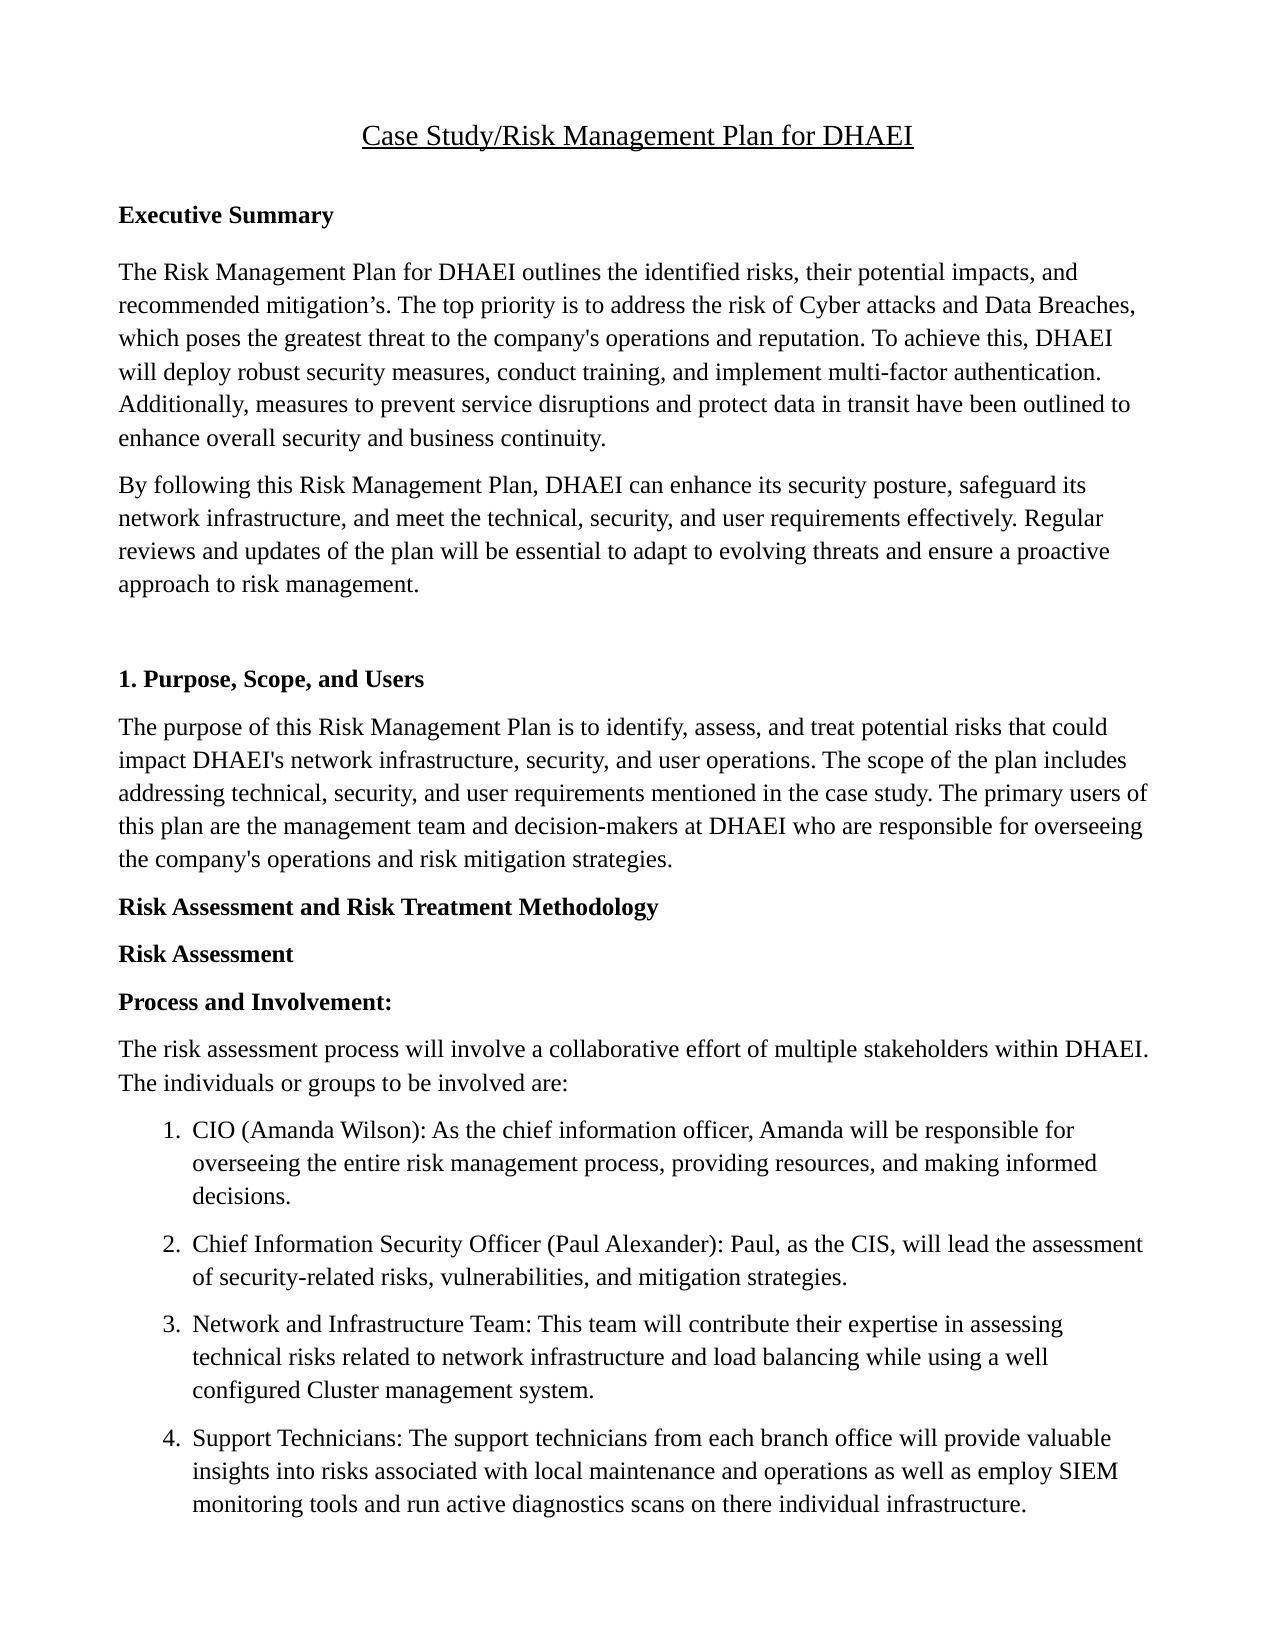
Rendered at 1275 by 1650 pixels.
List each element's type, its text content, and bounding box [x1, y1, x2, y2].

text The purpose of this Risk Management Plan is to identify, assess, and treat potential risks that could impact DHAEI's network infrastructure, security, and user operations. The scope of the plan includes addressing technical, security, and user requirements mentioned in the case study. The primary users of this plan are the management team and decision-makers at DHAEI who are responsible for overseeing the company's operations and risk mitigation strategies. [118, 712, 1157, 873]
list Network and Infrastructure Team: This team will contribute their expertise in assessing technical risks related to network infrastructure and load balancing while using a well configured Cluster management system. [162, 1309, 1157, 1404]
text Executive Summary [118, 200, 1157, 229]
list CIO (Amanda Wilson): As the chief information officer, Amanda will be responsible for overseeing the entire risk management process, providing resources, and making informed decisions. [162, 1115, 1157, 1210]
text The Risk Management Plan for DHAEI outlines the identified risks, their potential impacts, and recommended mitigation’s. The top priority is to address the risk of Cyber attacks and Data Breaches, which poses the greatest threat to the company's operations and reputation. To achieve this, DHAEI will deploy robust security measures, conduct training, and implement multi-factor authentication. Additionally, measures to prevent service disruptions and protect data in transit have been outlined to enhance overall security and business continuity. [118, 257, 1157, 451]
list Support Technicians: The support technicians from each branch office will provide valuable insights into risks associated with local maintenance and operations as well as employ SIEM monitoring tools and run active diagnostics scans on there individual infrastructure. [162, 1423, 1157, 1518]
text Risk Assessment [118, 939, 1157, 968]
text Risk Assessment and Risk Treatment Methodology [118, 892, 1157, 921]
text By following this Risk Management Plan, DHAEI can enhance its security posture, safeguard its network infrastructure, and meet the technical, security, and user requirements effectively. Regular reviews and updates of the plan will be essential to adapt to evolving threats and ensure a proactive approach to risk management. [118, 470, 1157, 598]
text 1. Purpose, Scope, and Users [118, 664, 1157, 693]
text The risk assessment process will involve a collaborative effort of multiple stakeholders within DHAEI. The individuals or groups to be involved are: [118, 1034, 1157, 1096]
list Chief Information Security Officer (Paul Alexander): Paul, as the CIS, will lead the assessment of security-related risks, vulnerabilities, and mitigation strategies. [162, 1229, 1157, 1291]
text Process and Involvement: [118, 987, 1157, 1016]
text Case Study/Risk Management Plan for DHAEI [118, 118, 1157, 152]
